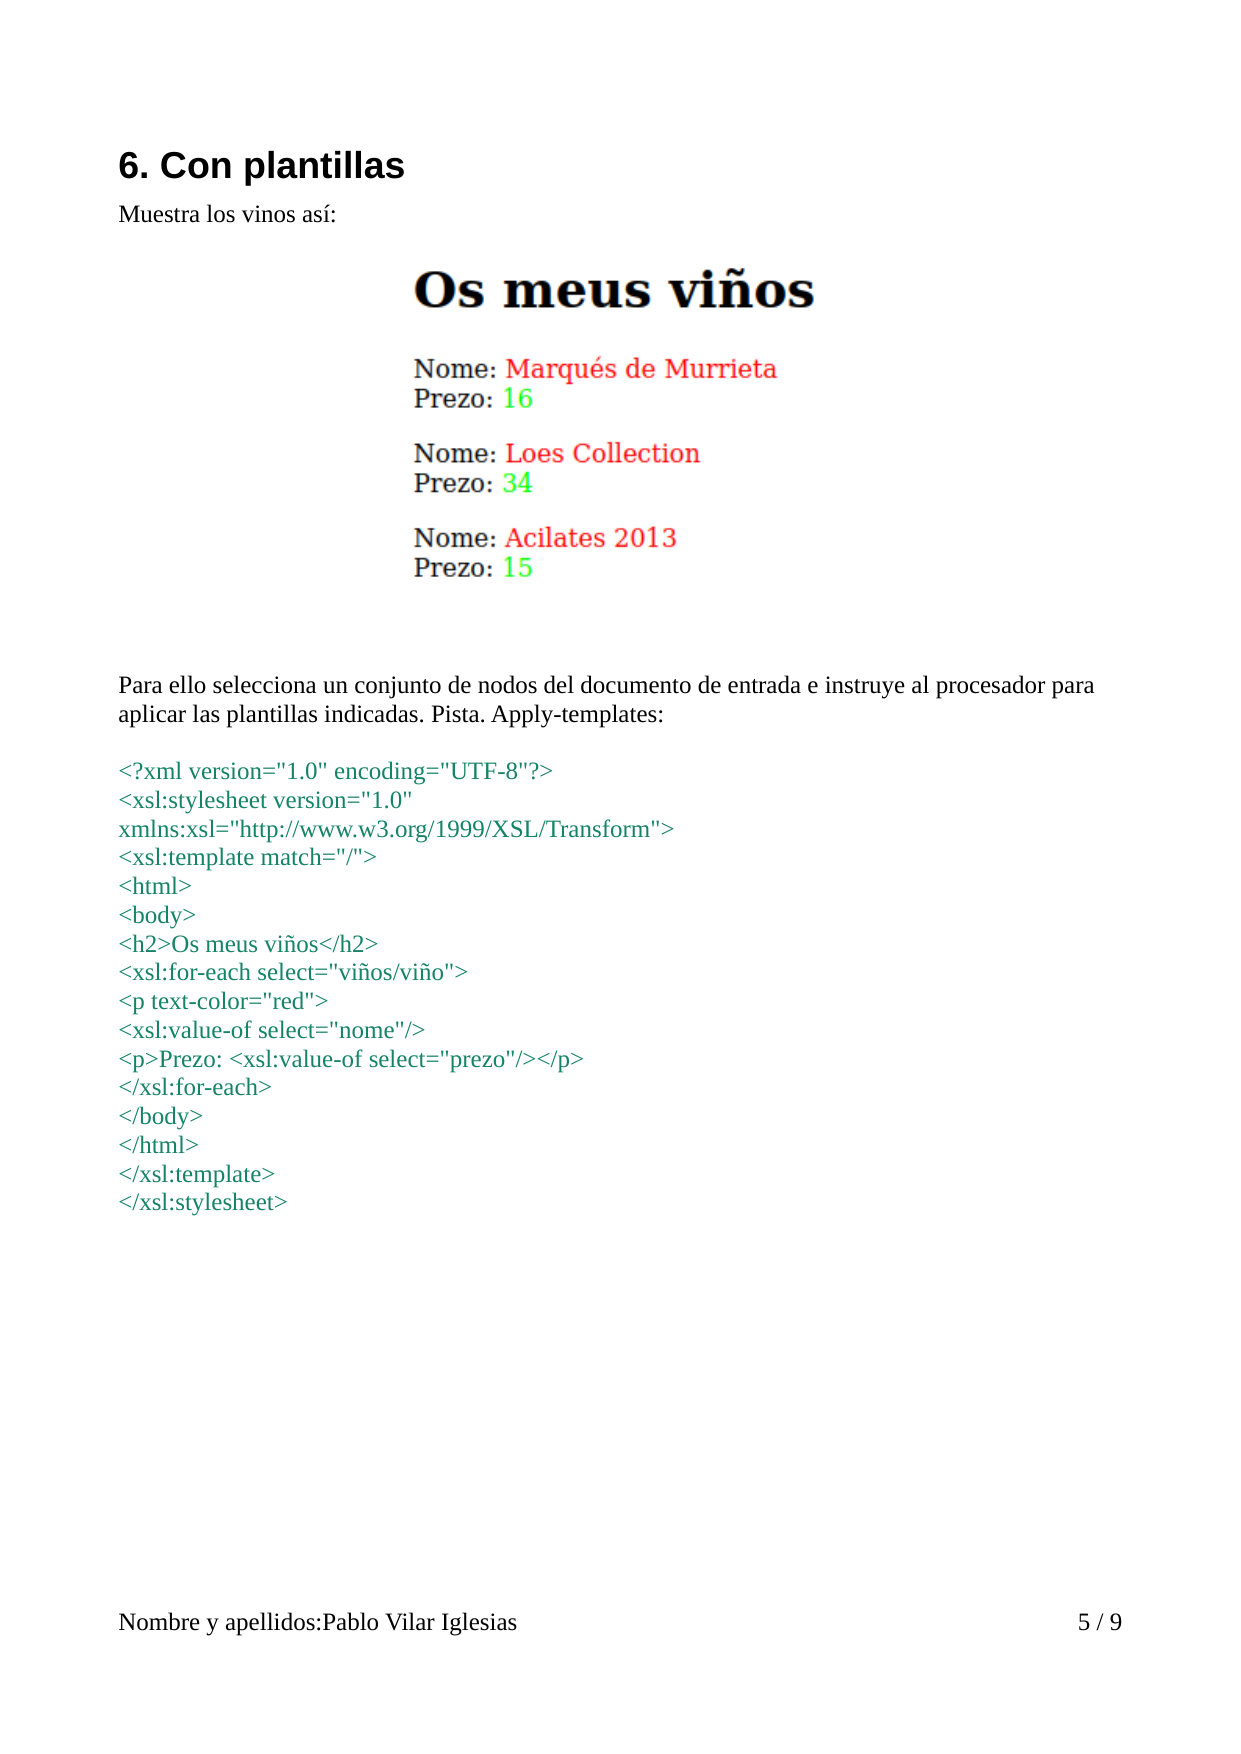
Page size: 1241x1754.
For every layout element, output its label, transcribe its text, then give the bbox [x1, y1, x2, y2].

text </xsl:for-each> [118, 1072, 1122, 1101]
text </xsl:template> [118, 1159, 1122, 1187]
text <p text-color="red"> [118, 986, 1122, 1015]
text <xsl:value-of select="nome"/> [118, 1015, 1122, 1044]
text Para ello selecciona un conjunto de nodos del documento de entrada e instruye al procesador para aplicar las plantillas indicadas. Pista. Apply-templates: [118, 670, 1122, 727]
text <h2>Os meus viños</h2> [118, 929, 1122, 957]
text <xsl:stylesheet version="1.0" [118, 785, 1122, 814]
text xmlns:xsl="http://www.w3.org/1999/XSL/Transform"> [118, 814, 1122, 842]
text <body> [118, 900, 1122, 929]
text <p>Prezo: <xsl:value-of select="prezo"/></p> [118, 1044, 1122, 1072]
text </body> [118, 1101, 1122, 1130]
subtitle 6. Con plantillas [118, 143, 1122, 186]
text <xsl:for-each select="viños/viño"> [118, 957, 1122, 986]
picture [398, 256, 842, 613]
text <xsl:template match="/"> [118, 842, 1122, 871]
text <?xml version="1.0" encoding="UTF-8"?> [118, 756, 1122, 785]
text <html> [118, 871, 1122, 900]
text </xsl:stylesheet> [118, 1187, 1122, 1216]
text Muestra los vinos así: [118, 199, 1122, 227]
text </html> [118, 1130, 1122, 1159]
